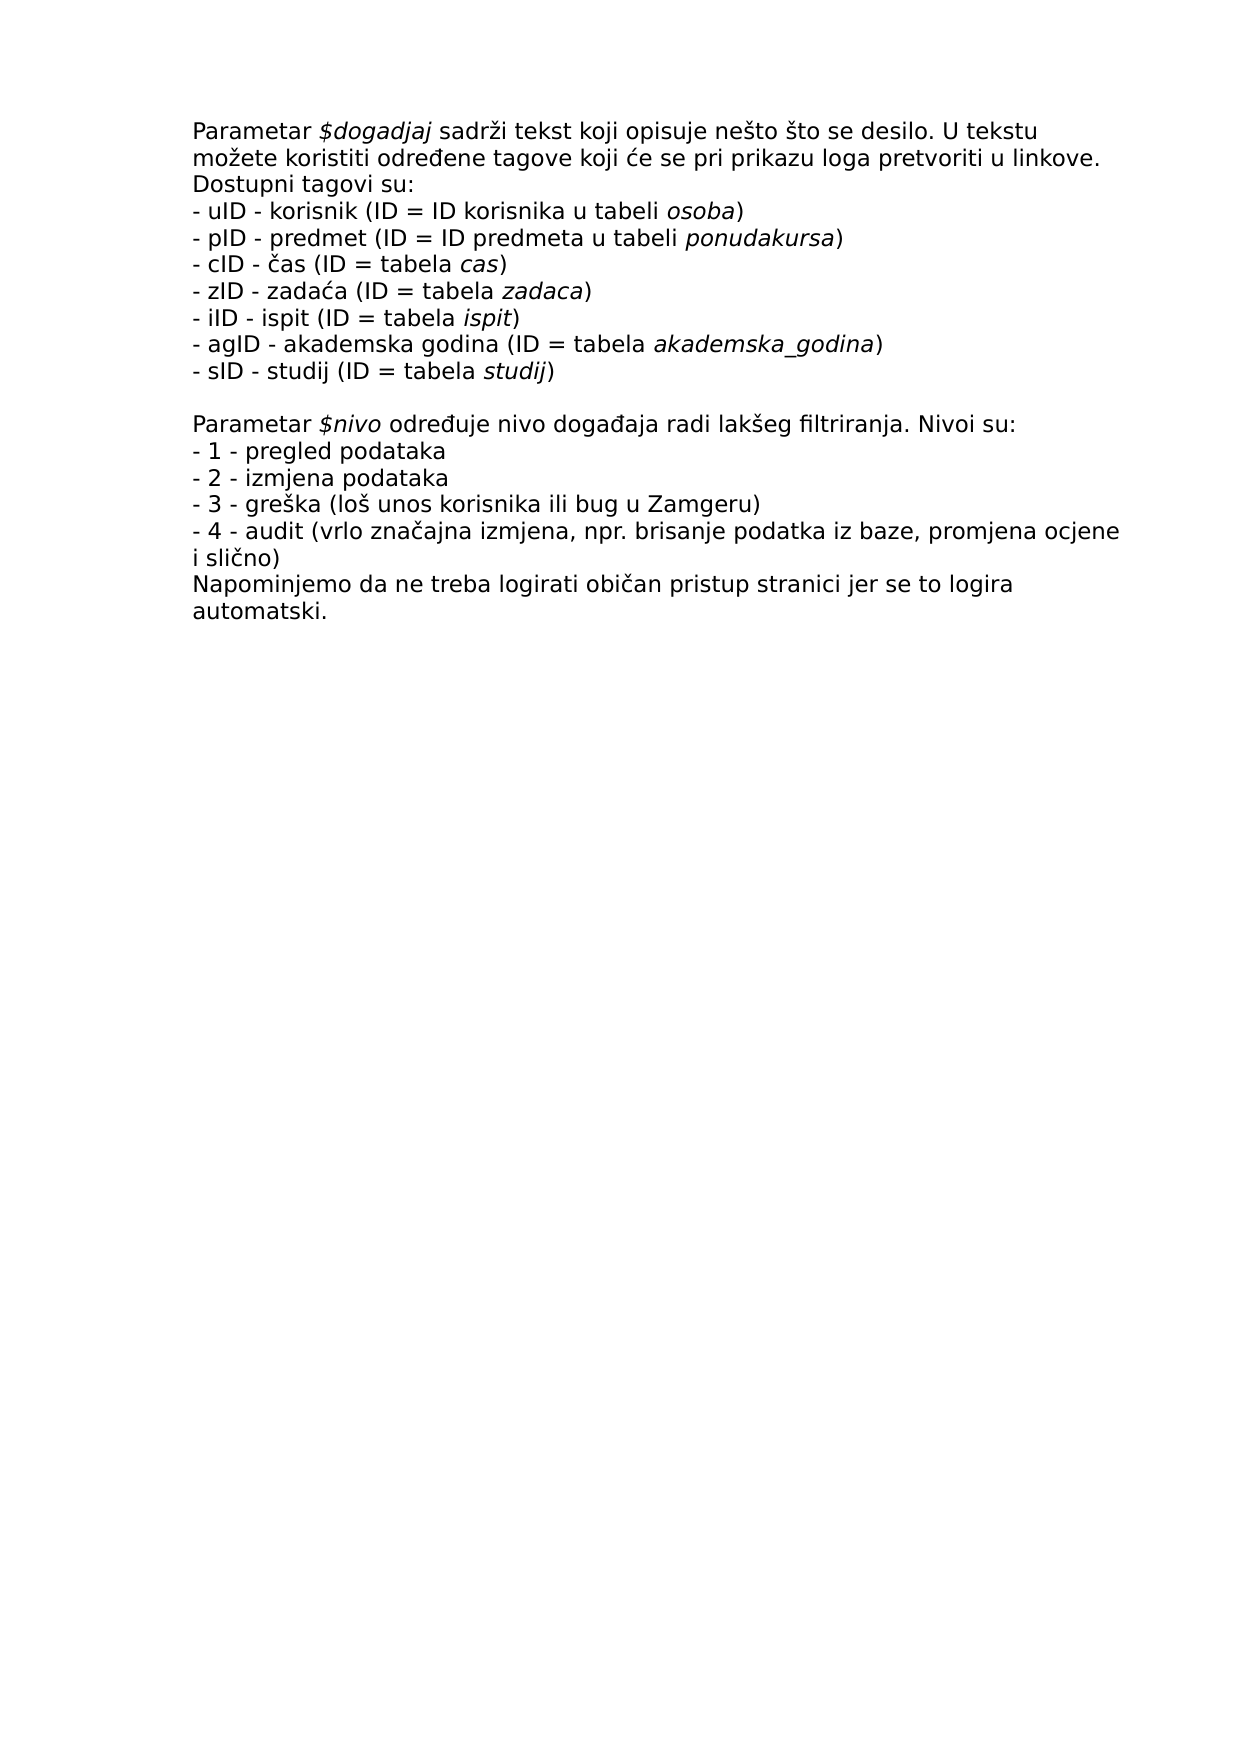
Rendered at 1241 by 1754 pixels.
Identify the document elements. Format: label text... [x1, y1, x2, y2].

text Napominjemo da ne treba logirati običan pristup stranici jer se to logira automatski. [192, 571, 1122, 625]
text Parametar $nivo određuje nivo događaja radi lakšeg filtriranja. Nivoi su: [192, 385, 1122, 438]
text - 1 - pregled podataka [192, 438, 1122, 465]
text - cID - čas (ID = tabela cas) [192, 251, 1122, 278]
text - pID - predmet (ID = ID predmeta u tabeli ponudakursa) [192, 225, 1122, 251]
text Parametar $dogadjaj sadrži tekst koji opisuje nešto što se desilo. U tekstu možete koristiti određene tagove koji će se pri prikazu loga pretvoriti u linkove. Dostupni tagovi su: [192, 118, 1122, 198]
text - zID - zadaća (ID = tabela zadaca) [192, 278, 1122, 305]
text - uID - korisnik (ID = ID korisnika u tabeli osoba) [192, 198, 1122, 225]
text - agID - akademska godina (ID = tabela akademska_godina) [192, 331, 1122, 358]
text - 2 - izmjena podataka [192, 465, 1122, 491]
text - 3 - greška (loš unos korisnika ili bug u Zamgeru) [192, 491, 1122, 518]
text - 4 - audit (vrlo značajna izmjena, npr. brisanje podatka iz baze, promjena ocjene i slično) [192, 518, 1122, 571]
text - sID - studij (ID = tabela studij) [192, 358, 1122, 385]
text - iID - ispit (ID = tabela ispit) [192, 305, 1122, 331]
